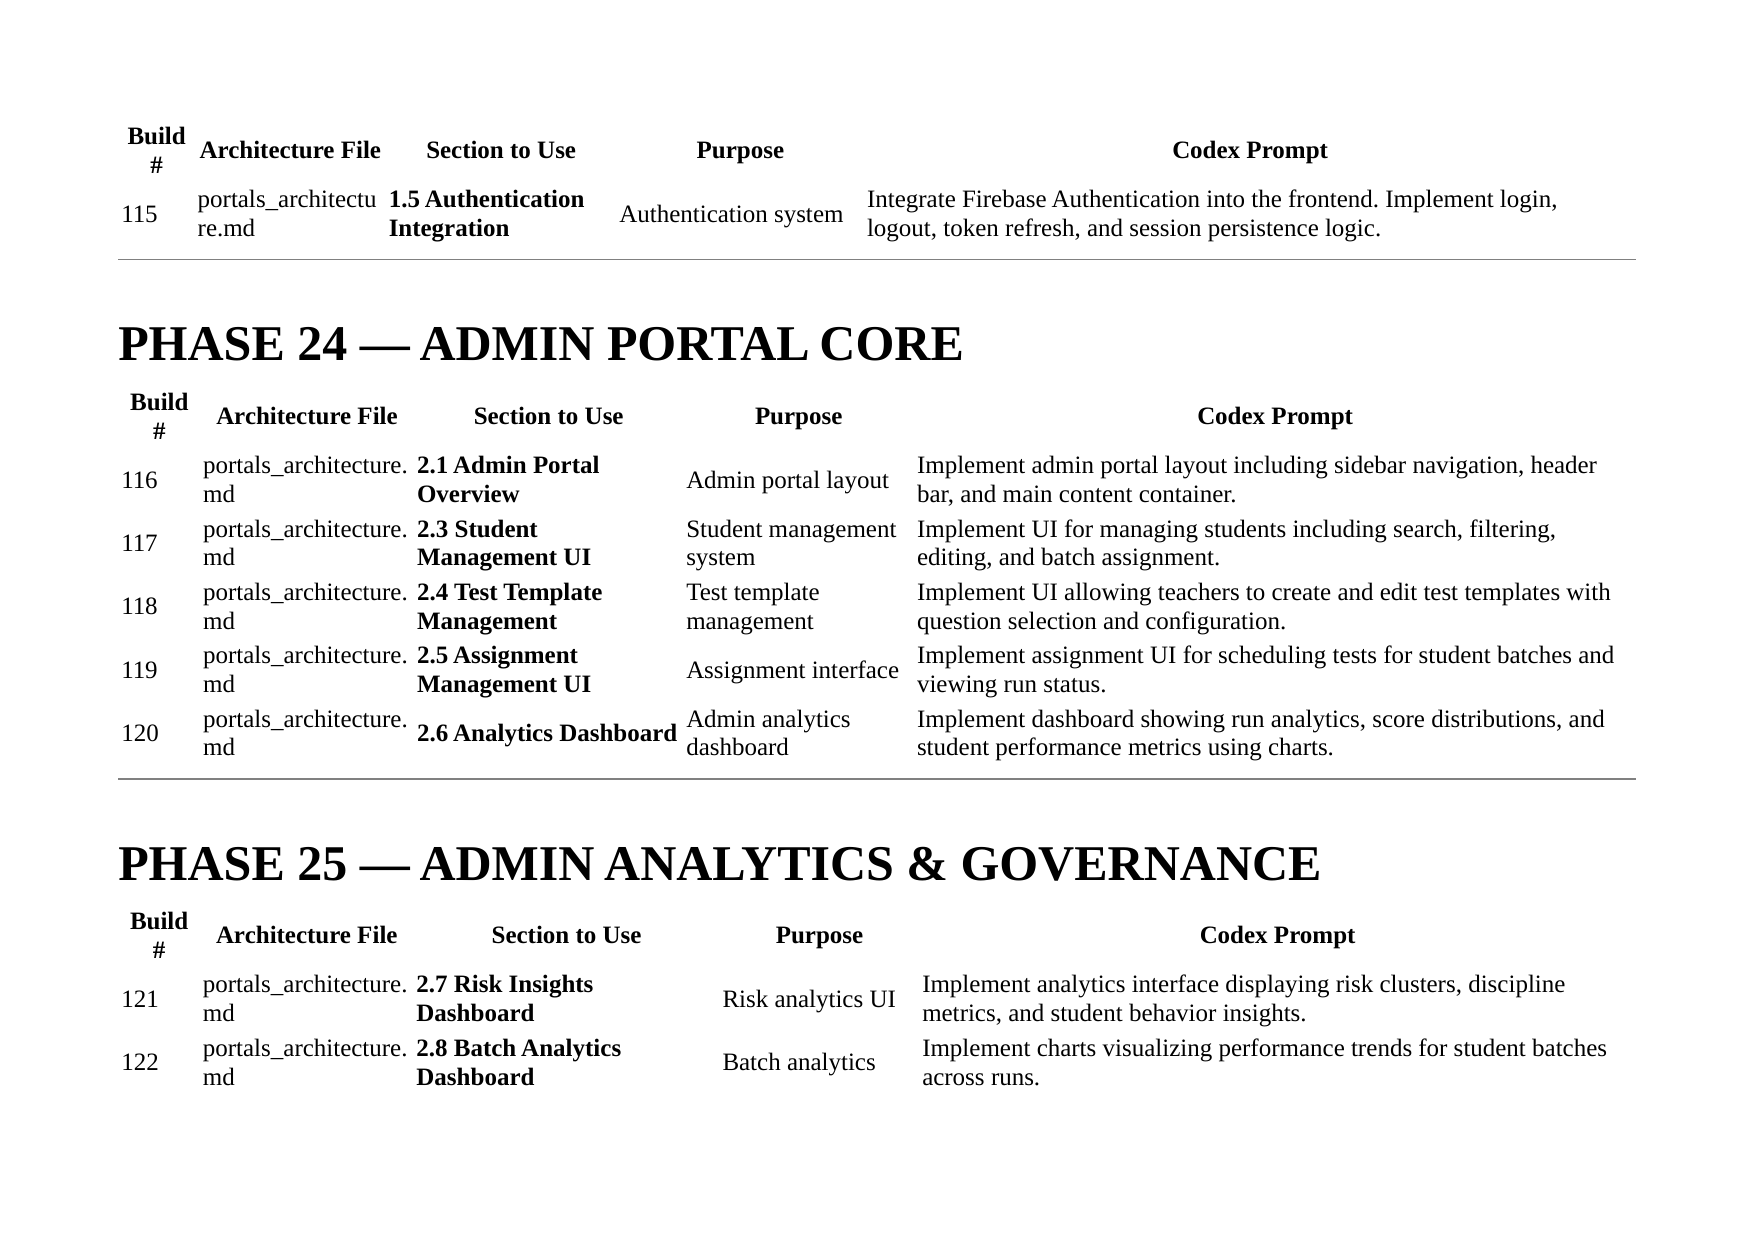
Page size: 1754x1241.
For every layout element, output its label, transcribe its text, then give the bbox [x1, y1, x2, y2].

table_cell Implement charts visualizing performance trends for student batches across runs. [919, 1030, 1636, 1093]
table_cell portals_architecture.md [200, 574, 414, 637]
table_header Build # [118, 903, 200, 967]
table_cell Implement UI allowing teachers to create and edit test templates with question selection and configuration. [914, 574, 1636, 637]
table_cell Authentication system [616, 181, 864, 245]
table_header Architecture File [200, 903, 413, 967]
table_cell 118 [118, 574, 200, 637]
table_header Purpose [683, 384, 914, 447]
table_cell Admin analytics dashboard [683, 701, 914, 764]
table_cell 1.5 Authentication Integration [386, 181, 616, 245]
table_cell portals_architecture.md [195, 181, 386, 245]
table_header Purpose [616, 118, 864, 181]
table_cell Batch analytics [719, 1030, 919, 1093]
table_header Architecture File [195, 118, 386, 181]
table_header Codex Prompt [864, 118, 1636, 181]
table_cell Implement assignment UI for scheduling tests for student batches and viewing run status. [914, 638, 1636, 701]
table_cell Test template management [683, 574, 914, 637]
table_cell portals_architecture.md [200, 448, 414, 511]
table_header Build # [118, 384, 200, 447]
subtitle PHASE 24 — ADMIN PORTAL CORE [118, 314, 1636, 372]
table_cell Implement UI for managing students including search, filtering, editing, and batch assignment. [914, 511, 1636, 574]
table_header Section to Use [413, 903, 719, 967]
table_cell 2.1 Admin Portal Overview [414, 448, 683, 511]
table_cell 121 [118, 967, 200, 1030]
subtitle PHASE 25 — ADMIN ANALYTICS & GOVERNANCE [118, 833, 1636, 891]
table_header Section to Use [386, 118, 616, 181]
table_cell Implement dashboard showing run analytics, score distributions, and student performance metrics using charts. [914, 701, 1636, 764]
table_header Section to Use [414, 384, 683, 447]
table_header Architecture File [200, 384, 414, 447]
table_cell 117 [118, 511, 200, 574]
table_header Codex Prompt [919, 903, 1636, 967]
table_cell Implement analytics interface displaying risk clusters, discipline metrics, and student behavior insights. [919, 967, 1636, 1030]
table_cell 120 [118, 701, 200, 764]
table_cell portals_architecture.md [200, 511, 414, 574]
table_cell Integrate Firebase Authentication into the frontend. Implement login, logout, token refresh, and session persistence logic. [864, 181, 1636, 245]
table_header Purpose [719, 903, 919, 967]
table_cell 2.8 Batch Analytics Dashboard [413, 1030, 719, 1093]
table_cell 122 [118, 1030, 200, 1093]
table_cell Assignment interface [683, 638, 914, 701]
table_cell portals_architecture.md [200, 638, 414, 701]
table_cell 116 [118, 448, 200, 511]
table_cell 2.6 Analytics Dashboard [414, 701, 683, 764]
table_cell portals_architecture.md [200, 967, 413, 1030]
table_cell portals_architecture.md [200, 701, 414, 764]
table_cell 2.5 Assignment Management UI [414, 638, 683, 701]
table_cell 119 [118, 638, 200, 701]
table_cell portals_architecture.md [200, 1030, 413, 1093]
table_cell 2.7 Risk Insights Dashboard [413, 967, 719, 1030]
table_cell Student management system [683, 511, 914, 574]
table_header Codex Prompt [914, 384, 1636, 447]
table_header Build # [118, 118, 194, 181]
table_cell 2.3 Student Management UI [414, 511, 683, 574]
table_cell 2.4 Test Template Management [414, 574, 683, 637]
table_cell Admin portal layout [683, 448, 914, 511]
table_cell 115 [118, 181, 194, 245]
table_cell Implement admin portal layout including sidebar navigation, header bar, and main content container. [914, 448, 1636, 511]
table_cell Risk analytics UI [719, 967, 919, 1030]
